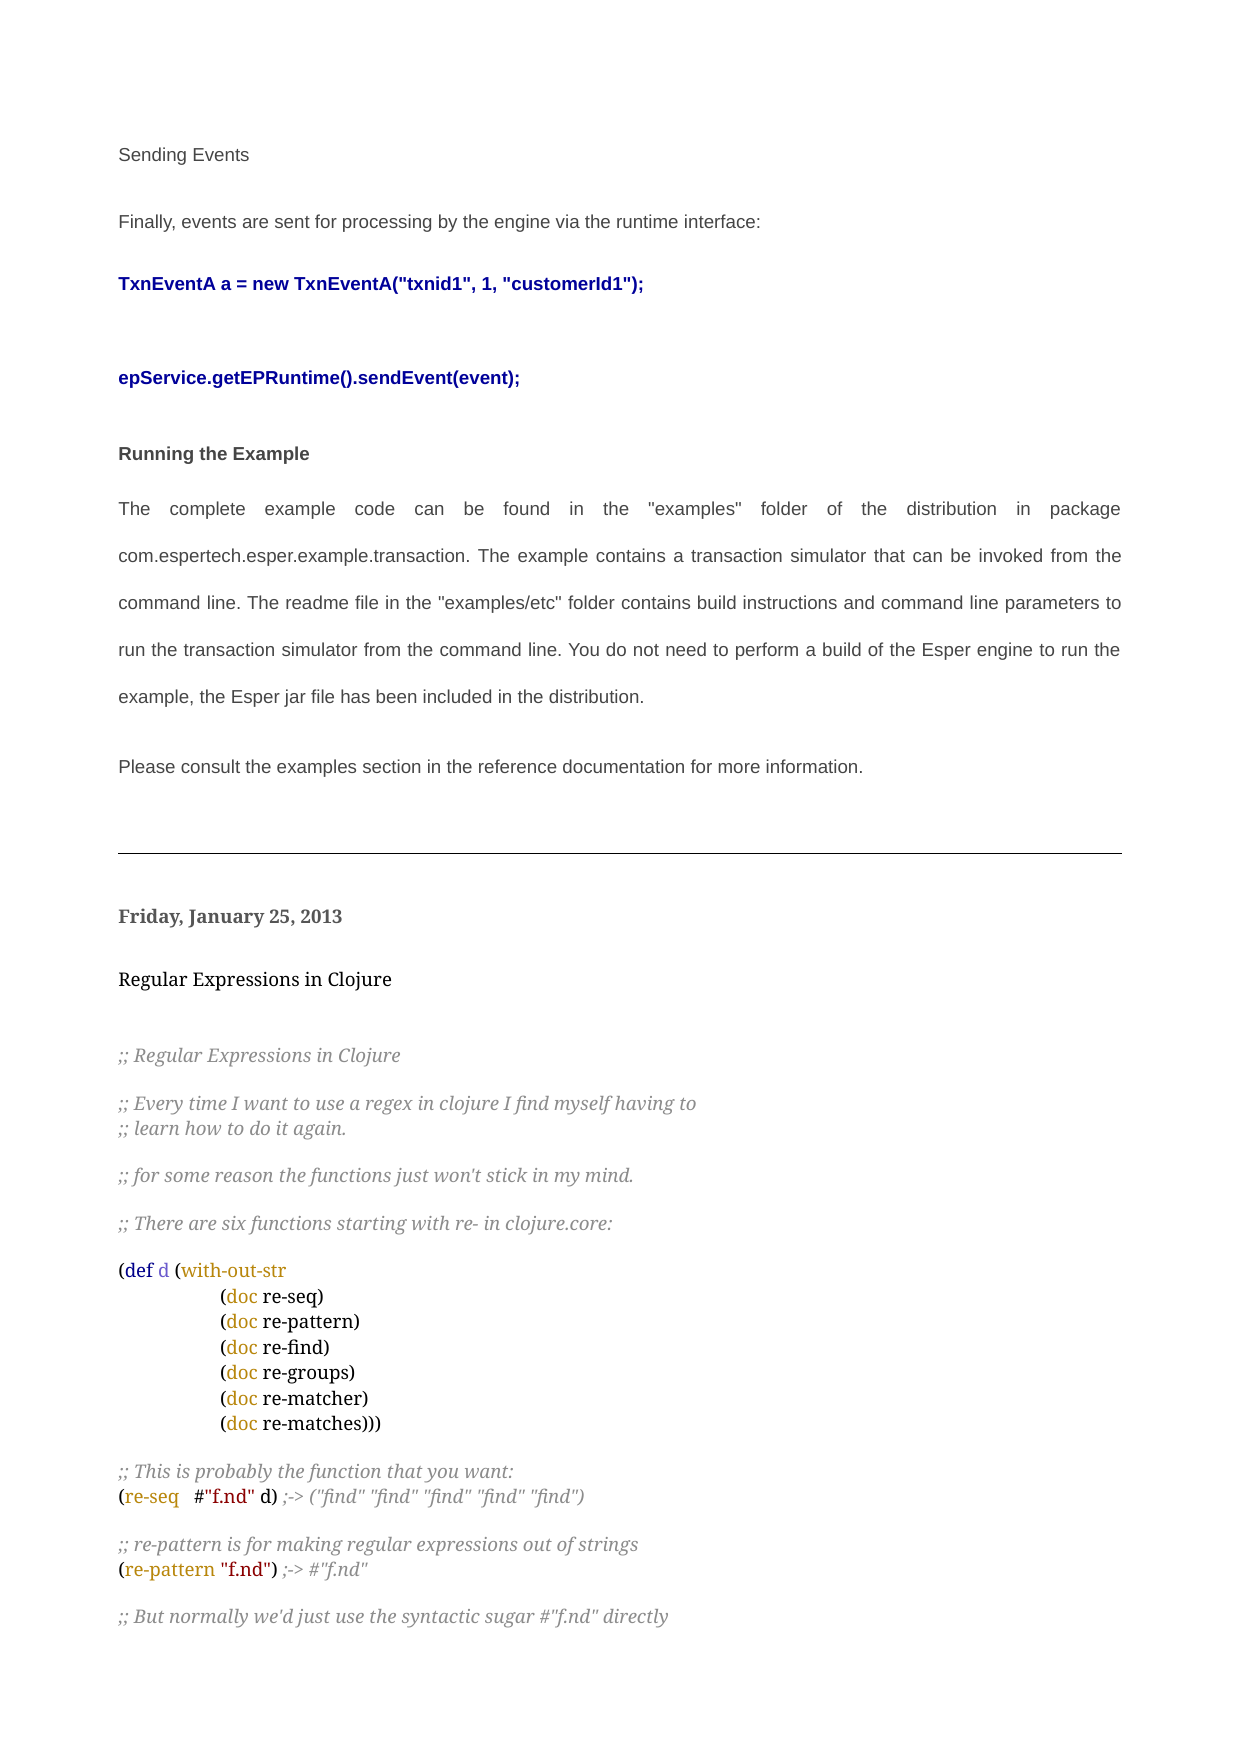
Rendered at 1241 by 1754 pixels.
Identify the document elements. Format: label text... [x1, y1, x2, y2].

text ;; learn how to do it again. [118, 1115, 1122, 1141]
text The complete example code can be found in the "examples" folder of the distribution in package com.espertech.esper.example.transaction. The example contains a transaction simulator that can be invoked from the command line. The readme file in the "examples/etc" folder contains build instructions and command line parameters to run the transaction simulator from the command line. You do not need to perform a build of the Esper engine to run the example, the Esper jar file has been included in the distribution. [118, 473, 1122, 707]
text ;; Every time I want to use a regex in clojure I find myself having to [118, 1090, 1122, 1115]
subtitle Friday, January 25, 2013 [118, 903, 1122, 929]
text (doc re-seq) [118, 1283, 1122, 1308]
text ;; This is probably the function that you want: [118, 1458, 1122, 1483]
text (re-pattern "f.nd") ;-> #"f.nd" [118, 1556, 1122, 1582]
text (def d (with-out-str [118, 1257, 1122, 1283]
text ;; There are six functions starting with re- in clojure.core: [118, 1210, 1122, 1236]
text Finally, events are sent for processing by the engine via the runtime interface: [118, 185, 1122, 232]
text Please consult the examples section in the reference documentation for more information. [118, 730, 1122, 777]
text (doc re-matcher) [118, 1385, 1122, 1411]
subtitle Regular Expressions in Clojure [118, 966, 1122, 992]
text (re-seq #"f.nd" d) ;-> ("find" "find" "find" "find" "find") [118, 1483, 1122, 1509]
text epService.getEPRuntime().sendEvent(event); [118, 342, 1122, 388]
text (doc re-groups) [118, 1359, 1122, 1385]
text (doc re-matches))) [118, 1411, 1122, 1436]
text ;; But normally we'd just use the syntactic sugar #"f.nd" directly [118, 1604, 1122, 1629]
text (doc re-find) [118, 1334, 1122, 1359]
subtitle Sending Events [118, 118, 1122, 165]
text TxnEventA a = new TxnEventA("txnid1", 1, "customerId1"); [118, 248, 1122, 295]
text ;; Regular Expressions in Clojure [118, 1042, 1122, 1068]
text (doc re-pattern) [118, 1308, 1122, 1334]
text ;; for some reason the functions just won't stick in my mind. [118, 1163, 1122, 1188]
subtitle Running the Example [118, 418, 1122, 465]
text ;; re-pattern is for making regular expressions out of strings [118, 1531, 1122, 1556]
